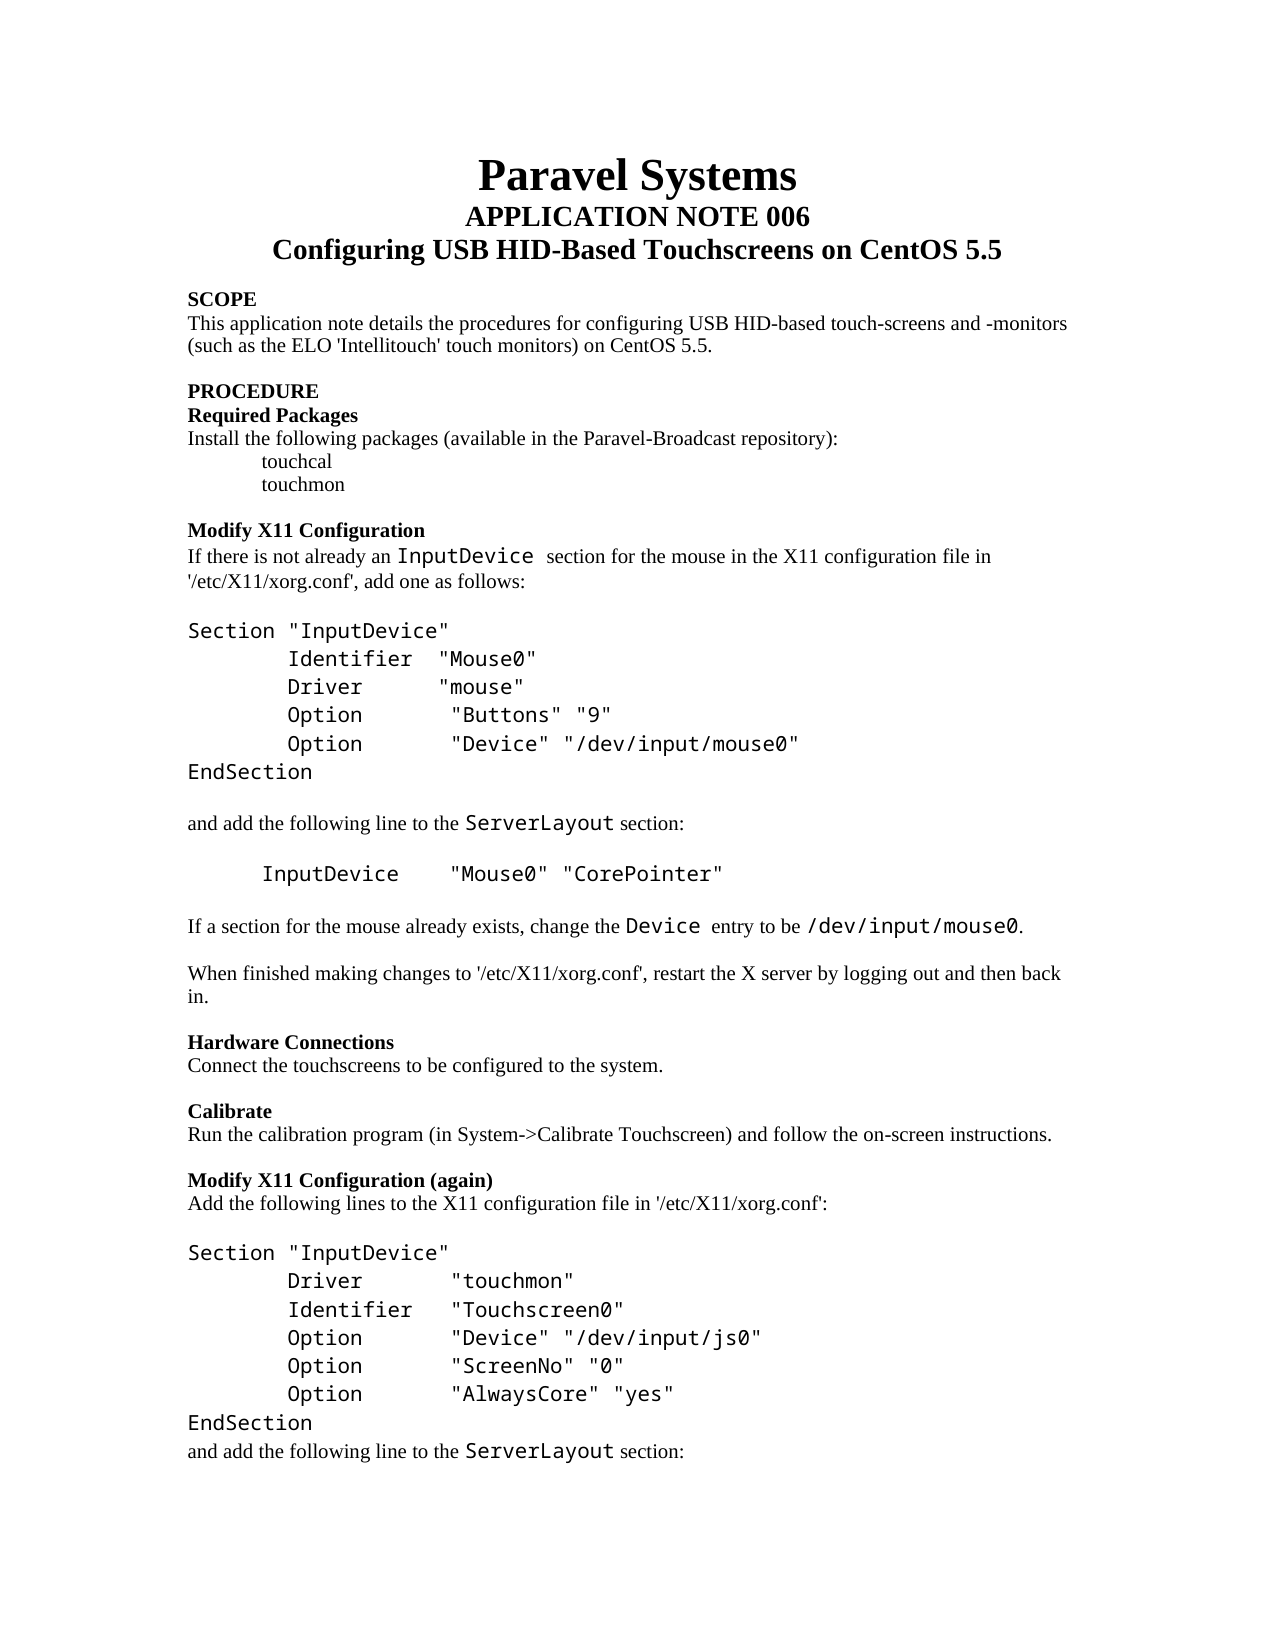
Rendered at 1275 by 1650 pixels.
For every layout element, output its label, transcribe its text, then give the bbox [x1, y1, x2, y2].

text Driver "touchmon" [187, 1266, 1087, 1295]
text Hardware Connections [187, 1031, 1087, 1054]
text Driver "mouse" [187, 672, 1087, 701]
text Add the following lines to the X11 configuration file in '/etc/X11/xorg.conf': [187, 1192, 1087, 1215]
text Connect the touchscreens to be configured to the system. [187, 1054, 1087, 1077]
text touchmon [187, 472, 1087, 496]
text If a section for the mouse already exists, change the Device entry to be /dev/input/mouse0. [187, 911, 1087, 939]
text Paravel Systems [187, 150, 1087, 201]
text Required Packages [187, 403, 1087, 426]
text Option "ScreenNo" "0" [187, 1351, 1087, 1379]
text SCOPE [187, 288, 1087, 311]
text Option "AlwaysCore" "yes" [187, 1379, 1087, 1408]
text Calibrate [187, 1100, 1087, 1123]
text PROCEDURE [187, 380, 1087, 403]
text If there is not already an InputDevice section for the mouse in the X11 configuration file in '/etc/X11/xorg.conf', add one as follows: [187, 542, 1087, 593]
text Run the calibration program (in System->Calibrate Touchscreen) and follow the on-screen instructions. [187, 1123, 1087, 1146]
text Option "Buttons" "9" [187, 701, 1087, 729]
text This application note details the procedures for configuring USB HID-based touch-screens and -monitors (such as the ELO 'Intellitouch' touch monitors) on CentOS 5.5. [187, 311, 1087, 357]
text Option "Device" "/dev/input/js0" [187, 1323, 1087, 1351]
text Install the following packages (available in the Paravel-Broadcast repository): [187, 426, 1087, 449]
text APPLICATION NOTE 006 [187, 201, 1087, 233]
text When finished making changes to '/etc/X11/xorg.conf', restart the X server by logging out and then back in. [187, 962, 1087, 1008]
text Identifier "Mouse0" [187, 644, 1087, 672]
text Section "InputDevice" [187, 1238, 1087, 1266]
text and add the following line to the ServerLayout section: [187, 808, 1087, 836]
text Identifier "Touchscreen0" [187, 1295, 1087, 1323]
text touchcal [187, 449, 1087, 472]
text EndSection [187, 757, 1087, 785]
text Modify X11 Configuration [187, 518, 1087, 542]
text Configuring USB HID-Based Touchscreens on CentOS 5.5 [187, 233, 1087, 265]
text Modify X11 Configuration (again) [187, 1169, 1087, 1192]
text InputDevice "Mouse0" "CorePointer" [187, 859, 1087, 888]
text and add the following line to the ServerLayout section: [187, 1436, 1087, 1464]
text Option "Device" "/dev/input/mouse0" [187, 729, 1087, 757]
text Section "InputDevice" [187, 616, 1087, 644]
text EndSection [187, 1408, 1087, 1436]
